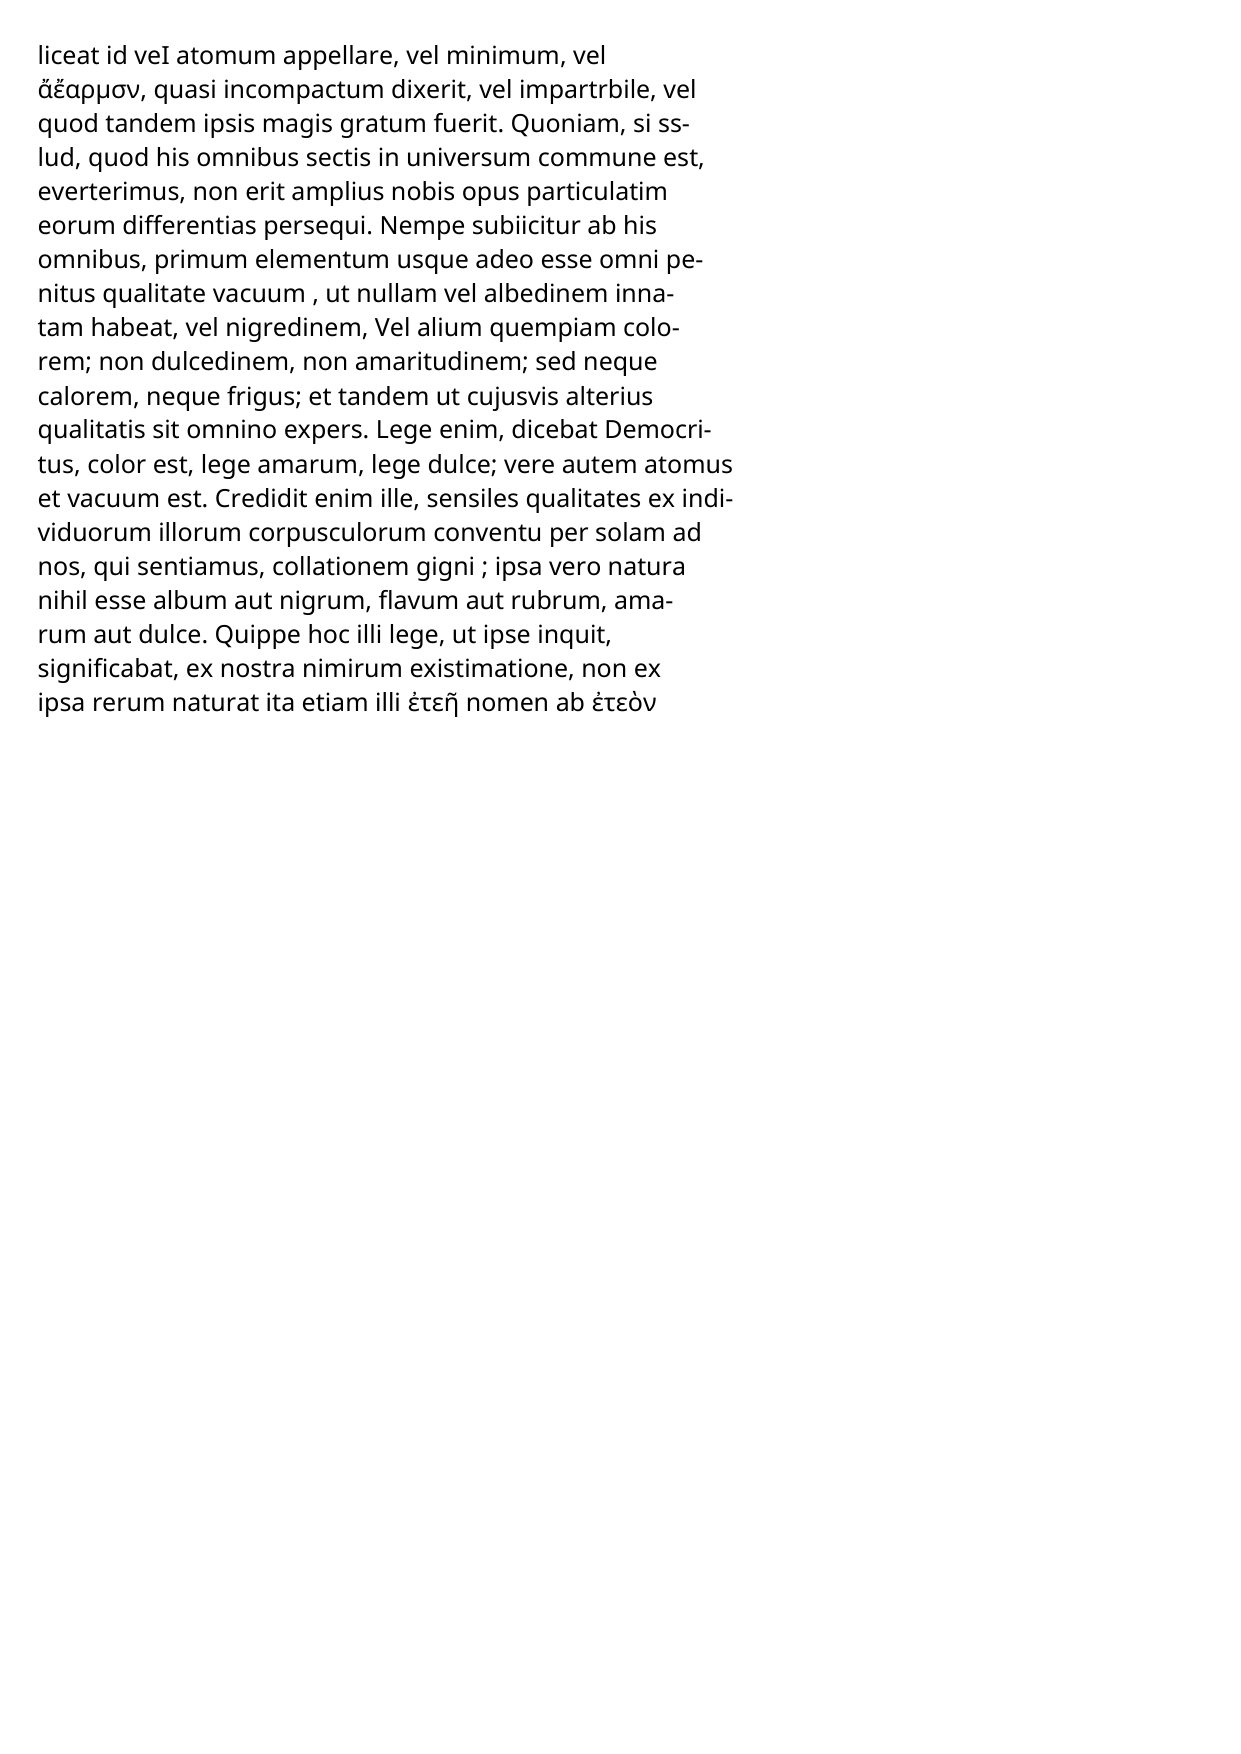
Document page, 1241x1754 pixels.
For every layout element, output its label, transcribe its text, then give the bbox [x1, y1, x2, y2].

text liceat id veI atomum appellare, vel minimum, vel ἄἔαρμσν, quasi incompactum dixerit, vel impartrbile, vel quod tandem ipsis magis gratum fuerit. Quoniam, si ss- lud, quod his omnibus sectis in universum commune est, everterimus, non erit amplius nobis opus particulatim eorum differentias persequi. Nempe subiicitur ab his omnibus, primum elementum usque adeo esse omni pe- nitus qualitate vacuum , ut nullam vel albedinem inna- tam habeat, vel nigredinem, Vel alium quempiam colo- rem; non dulcedinem, non amaritudinem; sed neque calorem, neque frigus; et tandem ut cujusvis alterius qualitatis sit omnino expers. Lege enim, dicebat Democri- tus, color est, lege amarum, lege dulce; vere autem atomus et vacuum est. Credidit enim ille, sensiles qualitates ex indi- viduorum illorum corpusculorum conventu per solam ad nos, qui sentiamus, collationem gigni ; ipsa vero natura nihil esse album aut nigrum, flavum aut rubrum, ama- rum aut dulce. Quippe hoc illi lege, ut ipse inquit, significabat, ex nostra nimirum existimatione, non ex ipsa rerum naturat ita etiam illi ἐτεῆ nomen ab ἐτεὸν [37, 37, 1203, 719]
